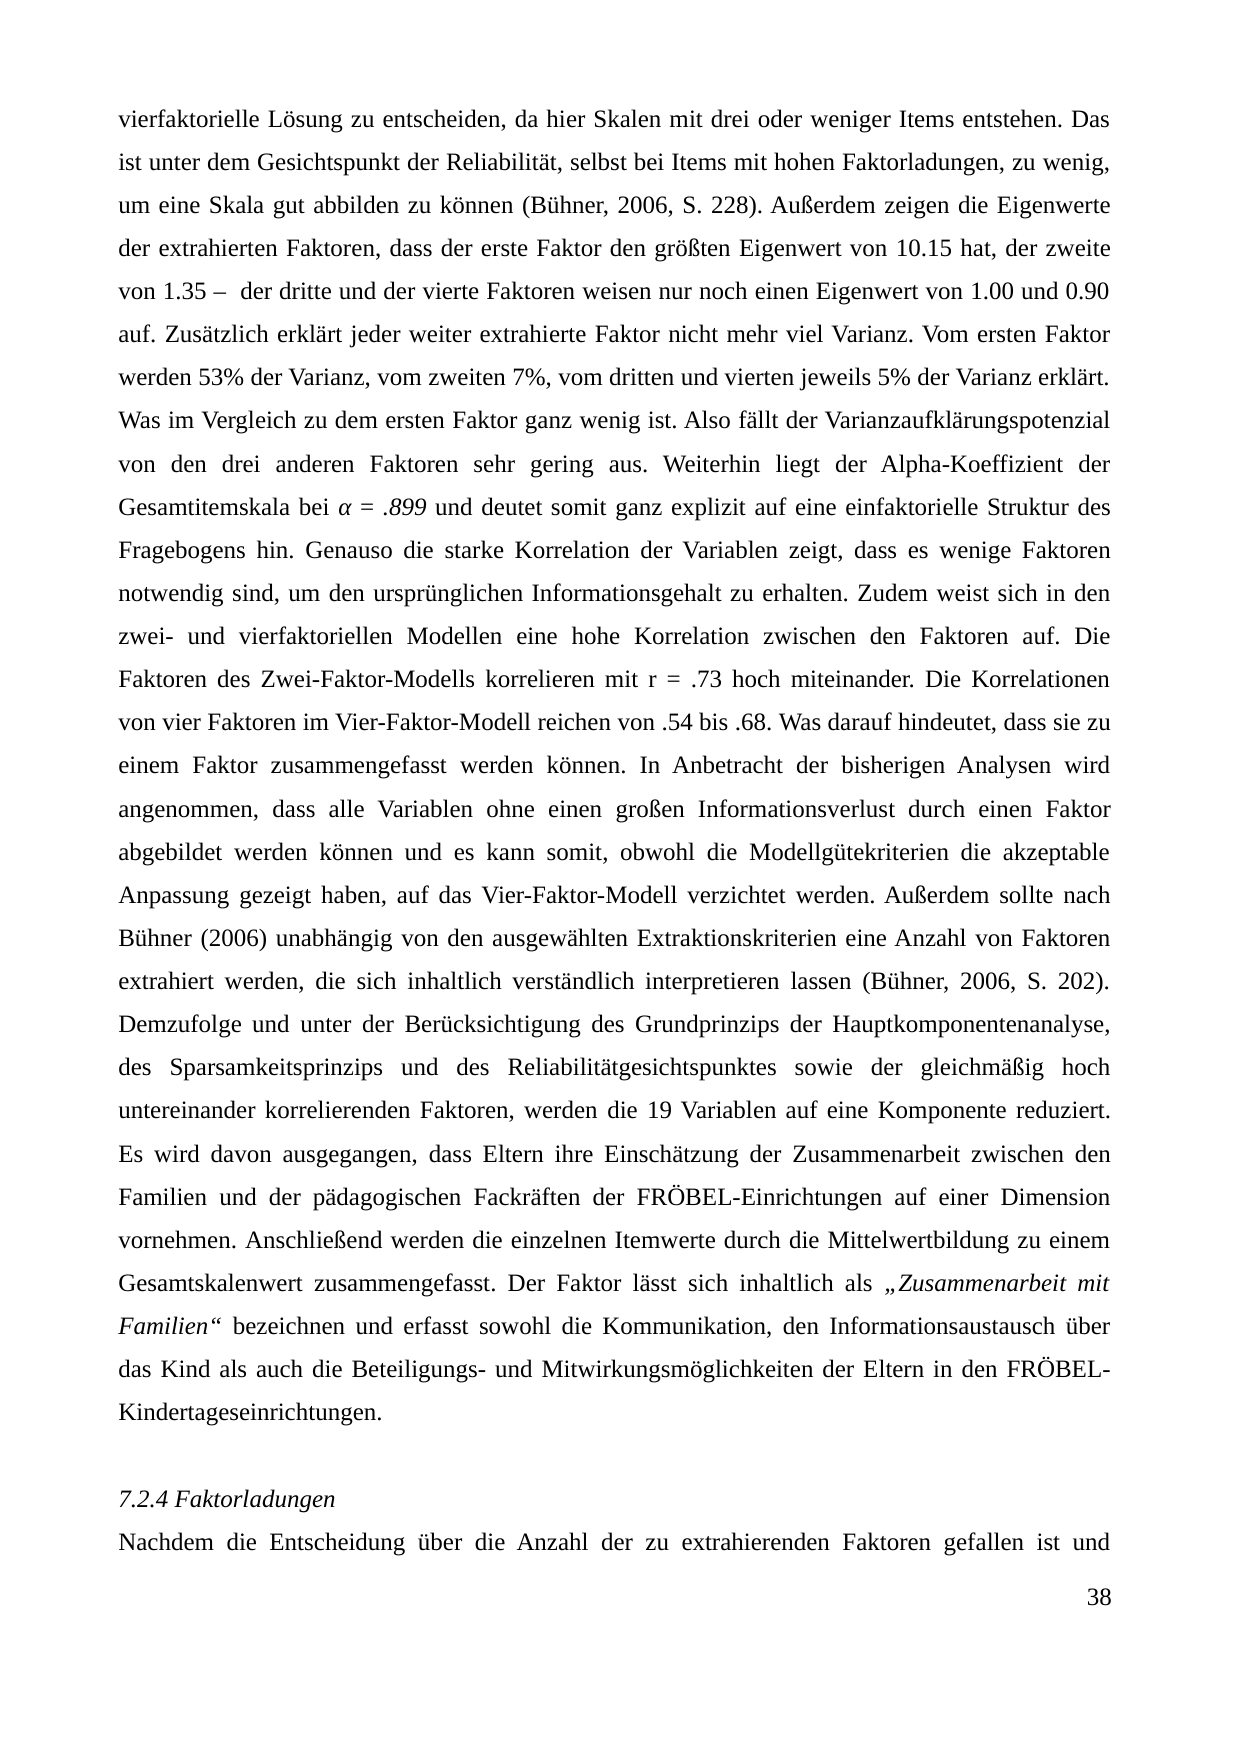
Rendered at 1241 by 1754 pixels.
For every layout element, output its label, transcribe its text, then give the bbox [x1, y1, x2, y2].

text vierfaktorielle Lösung zu entscheiden, da hier Skalen mit drei oder weniger Items entstehen. Das ist unter dem Gesichtspunkt der Reliabilität, selbst bei Items mit hohen Faktorladungen, zu wenig, um eine Skala gut abbilden zu können (Bühner, 2006, S. 228). Außerdem zeigen die Eigenwerte der extrahierten Faktoren, dass der erste Faktor den größten Eigenwert von 10.15 hat, der zweite von 1.35 – der dritte und der vierte Faktoren weisen nur noch einen Eigenwert von 1.00 und 0.90 auf. Zusätzlich erklärt jeder weiter extrahierte Faktor nicht mehr viel Varianz. Vom ersten Faktor werden 53% der Varianz, vom zweiten 7%, vom dritten und vierten jeweils 5% der Varianz erklärt. Was im Vergleich zu dem ersten Faktor ganz wenig ist. Also fällt der Varianzaufklärungspotenzial von den drei anderen Faktoren sehr gering aus. Weiterhin liegt der Alpha-Koeffizient der Gesamtitemskala bei α = .899 und deutet somit ganz explizit auf eine einfaktorielle Struktur des Fragebogens hin. Genauso die starke Korrelation der Variablen zeigt, dass es wenige Faktoren notwendig sind, um den ursprünglichen Informationsgehalt zu erhalten. Zudem weist sich in den zwei- und vierfaktoriellen Modellen eine hohe Korrelation zwischen den Faktoren auf. Die Faktoren des Zwei-Faktor-Modells korrelieren mit r = .73 hoch miteinander. Die Korrelationen von vier Faktoren im Vier-Faktor-Modell reichen von .54 bis .68. Was darauf hindeutet, dass sie zu einem Faktor zusammengefasst werden können. In Anbetracht der bisherigen Analysen wird angenommen, dass alle Variablen ohne einen großen Informationsverlust durch einen Faktor abgebildet werden können und es kann somit, obwohl die Modellgütekriterien die akzeptable Anpassung gezeigt haben, auf das Vier-Faktor-Modell verzichtet werden. Außerdem sollte nach Bühner (2006) unabhängig von den ausgewählten Extraktionskriterien eine Anzahl von Faktoren extrahiert werden, die sich inhaltlich verständlich interpretieren lassen (Bühner, 2006, S. 202). Demzufolge und unter der Berücksichtigung des Grundprinzips der Hauptkomponentenanalyse, des Sparsamkeitsprinzips und des Reliabilitätgesichtspunktes sowie der gleichmäßig hoch untereinander korrelierenden Faktoren, werden die 19 Variablen auf eine Komponente reduziert. Es wird davon ausgegangen, dass Eltern ihre Einschätzung der Zusammenarbeit zwischen den Familien und der pädagogischen Fackräften der FRÖBEL-Einrichtungen auf einer Dimension vornehmen. Anschließend werden die einzelnen Itemwerte durch die Mittelwertbildung zu einem Gesamtskalenwert zusammengefasst. Der Faktor lässt sich inhaltlich als „Zusammenarbeit mit Familien“ bezeichnen und erfasst sowohl die Kommunikation, den Informationsaustausch über das Kind als auch die Beteiligungs- und Mitwirkungsmöglichkeiten der Eltern in den FRÖBEL-Kindertageseinrichtungen. [118, 104, 1111, 1426]
text 7.2.4 Faktorladungen [118, 1484, 1111, 1512]
text Nachdem die Entscheidung über die Anzahl der zu extrahierenden Faktoren gefallen ist und [118, 1527, 1111, 1556]
